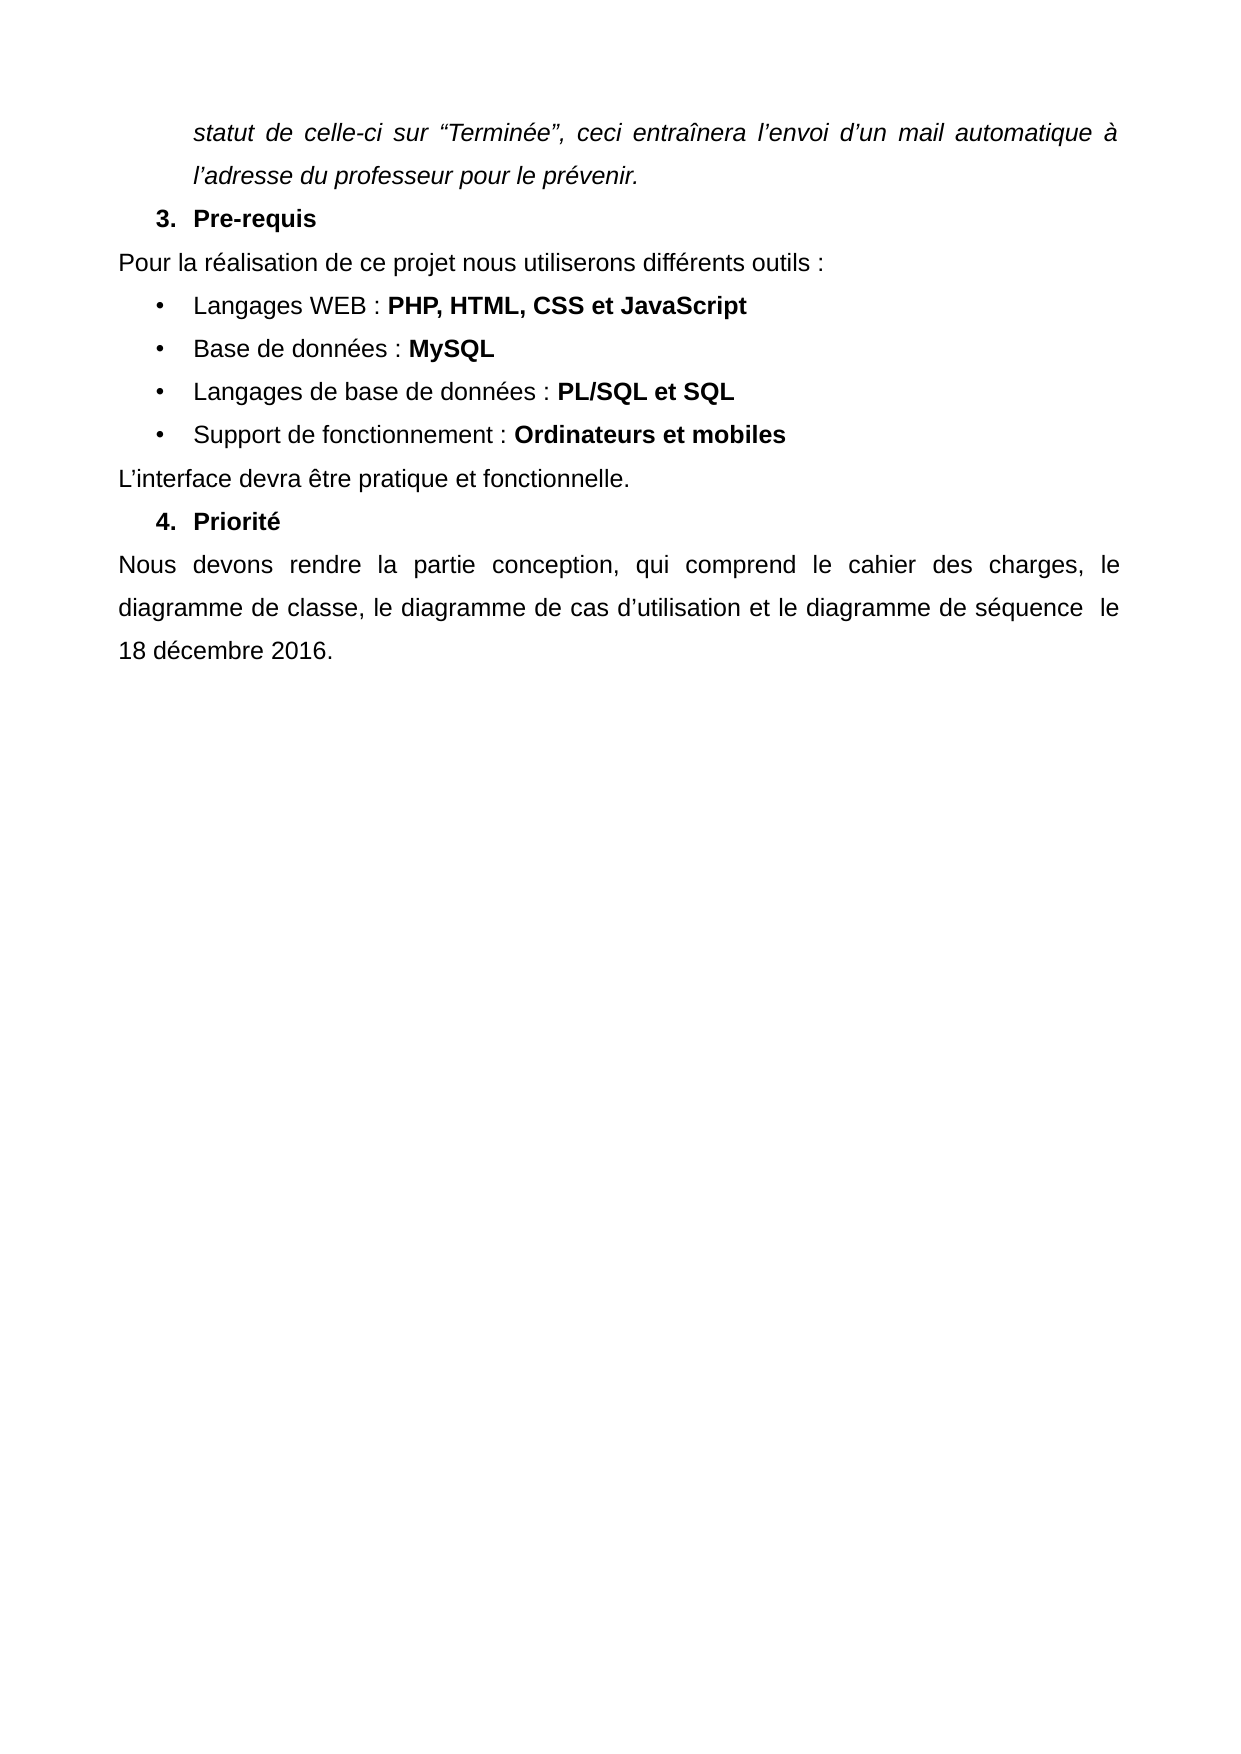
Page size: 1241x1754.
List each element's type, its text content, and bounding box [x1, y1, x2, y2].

list Base de données : MySQL [156, 334, 1122, 363]
list statut de celle-ci sur “Terminée”, ceci entraînera l’envoi d’un mail automatique à l’adresse du professeur pour le prévenir. [156, 118, 1122, 190]
list Pre-requis [156, 204, 1122, 233]
list Priorité [156, 507, 1122, 535]
text Pour la réalisation de ce projet nous utiliserons différents outils : [118, 247, 1122, 276]
list Langages de base de données : PL/SQL et SQL [156, 377, 1122, 406]
text Nous devons rendre la partie conception, qui comprend le cahier des charges, le diagramme de classe, le diagramme de cas d’utilisation et le diagramme de séquence le 18 décembre 2016. [118, 550, 1122, 665]
text L’interface devra être pratique et fonctionnelle. [118, 463, 1122, 492]
list Langages WEB : PHP, HTML, CSS et JavaScript [156, 291, 1122, 319]
list Support de fonctionnement : Ordinateurs et mobiles [156, 420, 1122, 449]
